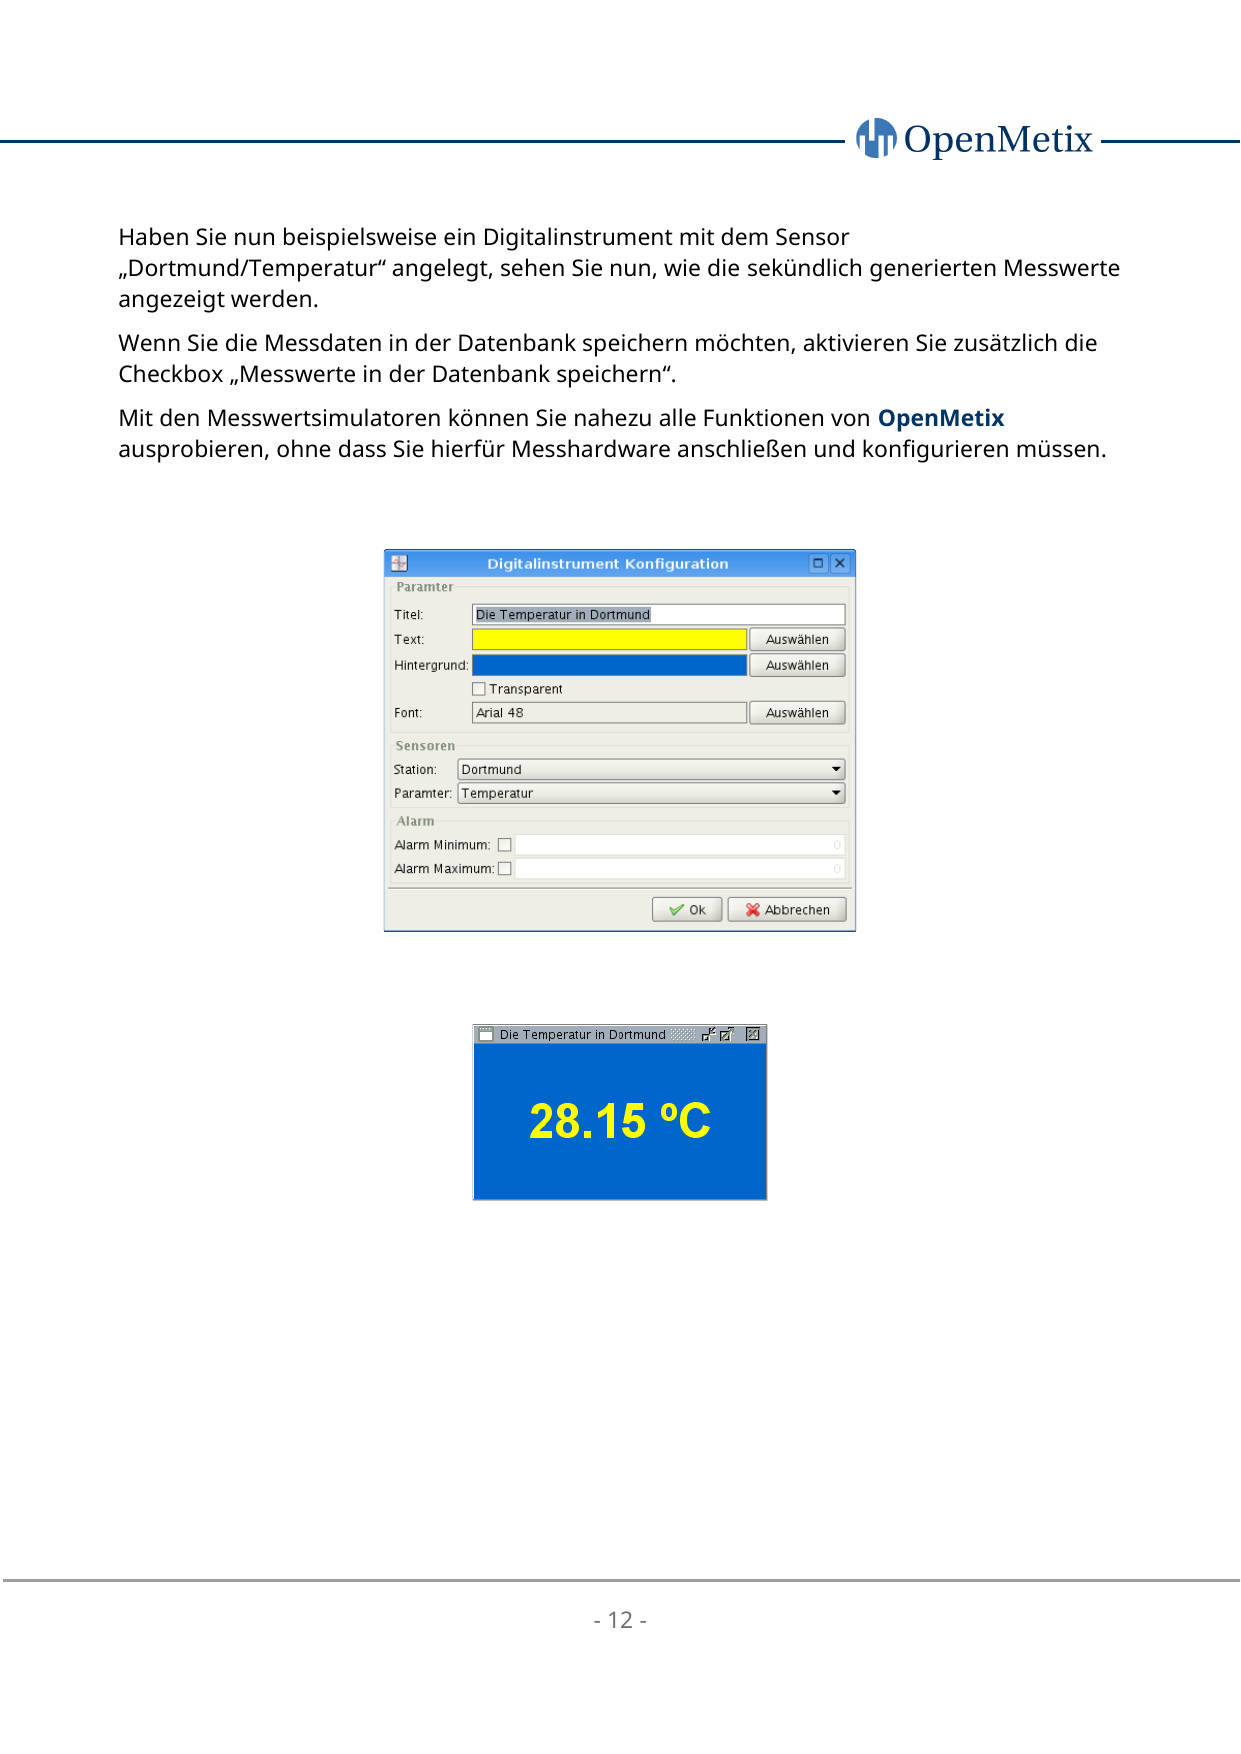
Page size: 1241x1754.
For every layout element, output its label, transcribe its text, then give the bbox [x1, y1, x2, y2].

picture [472, 1024, 768, 1201]
picture [383, 549, 857, 932]
picture [856, 118, 1093, 160]
text Wenn Sie die Messdaten in der Datenbank speichern möchten, aktivieren Sie zusätzlich die Checkbox „Messwerte in der Datenbank speichern“. [118, 327, 1122, 389]
text Mit den Messwertsimulatoren können Sie nahezu alle Funktionen von OpenMetix ausprobieren, ohne dass Sie hierfür Messhardware anschließen und konfigurieren müssen. [118, 402, 1122, 495]
text Haben Sie nun beispielsweise ein Digitalinstrument mit dem Sensor „Dortmund/Temperatur“ angelegt, sehen Sie nun, wie die sekündlich generierten Messwerte angezeigt werden. [118, 220, 1122, 314]
